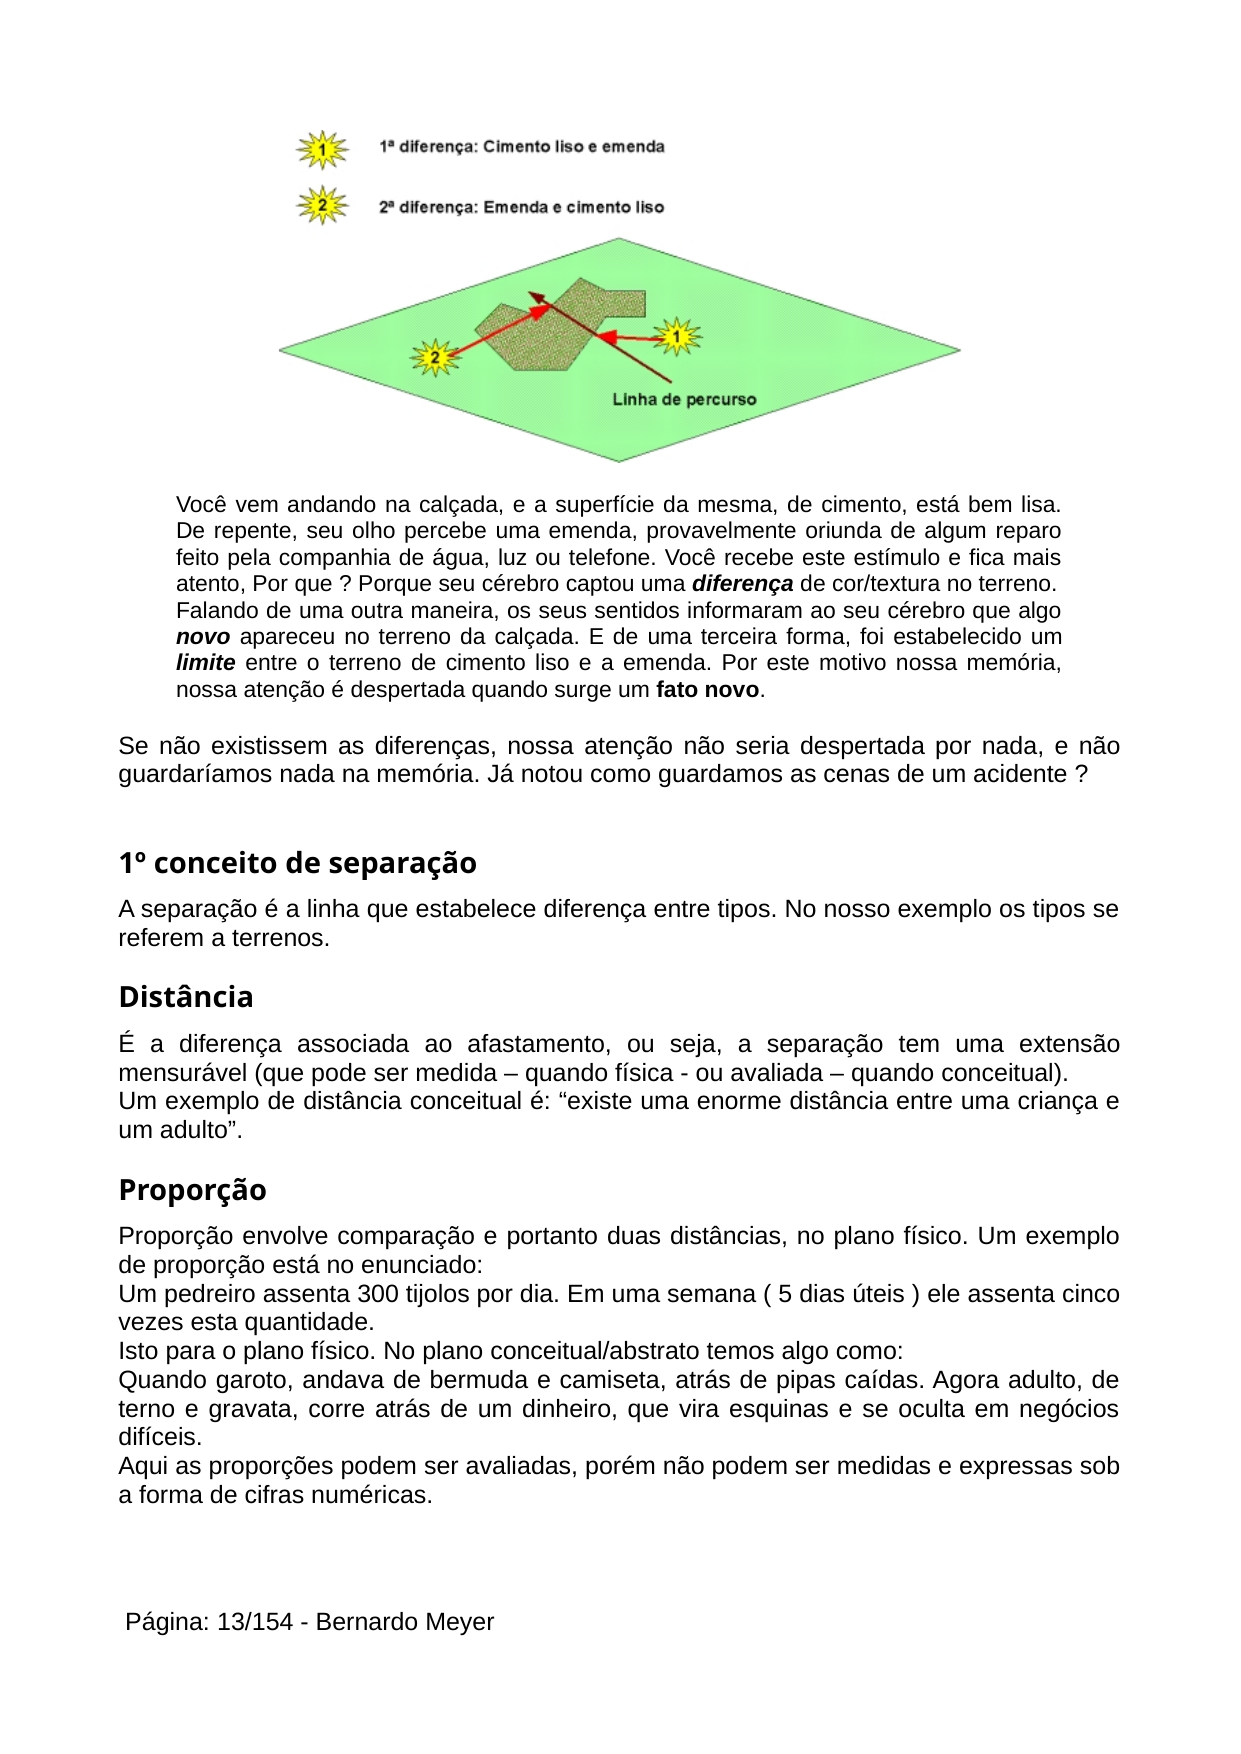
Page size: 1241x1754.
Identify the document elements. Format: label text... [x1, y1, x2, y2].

text A separação é a linha que estabelece diferença entre tipos. No nosso exemplo os tipos se referem a terrenos. [118, 894, 1122, 952]
text Você vem andando na calçada, e a superfície da mesma, de cimento, está bem lisa. De repente, seu olho percebe uma emenda, provavelmente oriunda de algum reparo feito pela companhia de água, luz ou telefone. Você recebe este estímulo e fica mais atento, Por que ? Porque seu cérebro captou uma diferença de cor/textura no terreno. [176, 491, 1063, 597]
text É a diferença associada ao afastamento, ou seja, a separação tem uma extensão mensurável (que pode ser medida – quando física - ou avaliada – quando conceitual). [118, 1029, 1122, 1086]
picture [278, 130, 962, 463]
subtitle Proporção [118, 1169, 1122, 1208]
text Quando garoto, andava de bermuda e camiseta, atrás de pipas caídas. Agora adulto, de terno e gravata, corre atrás de um dinheiro, que vira esquinas e se oculta em negócios difíceis. [118, 1365, 1122, 1451]
subtitle Distância [118, 977, 1122, 1016]
text Falando de uma outra maneira, os seus sentidos informaram ao seu cérebro que algo novo apareceu no terreno da calçada. E de uma terceira forma, foi estabelecido um limite entre o terreno de cimento liso e a emenda. Por este motivo nossa memória, nossa atenção é despertada quando surge um fato novo. [176, 597, 1063, 702]
text Proporção envolve comparação e portanto duas distâncias, no plano físico. Um exemplo de proporção está no enunciado: [118, 1221, 1122, 1278]
text Se não existissem as diferenças, nossa atenção não seria despertada por nada, e não guardaríamos nada na memória. Já notou como guardamos as cenas de um acidente ? [118, 731, 1122, 788]
subtitle 1º conceito de separação [118, 842, 1122, 882]
text Um exemplo de distância conceitual é: “existe uma enorme distância entre uma criança e um adulto”. [118, 1086, 1122, 1144]
text Isto para o plano físico. No plano conceitual/abstrato temos algo como: [118, 1336, 1122, 1365]
text Um pedreiro assenta 300 tijolos por dia. Em uma semana ( 5 dias úteis ) ele assenta cinco vezes esta quantidade. [118, 1278, 1122, 1336]
text Aqui as proporções podem ser avaliadas, porém não podem ser medidas e expressas sob a forma de cifras numéricas. [118, 1451, 1122, 1508]
